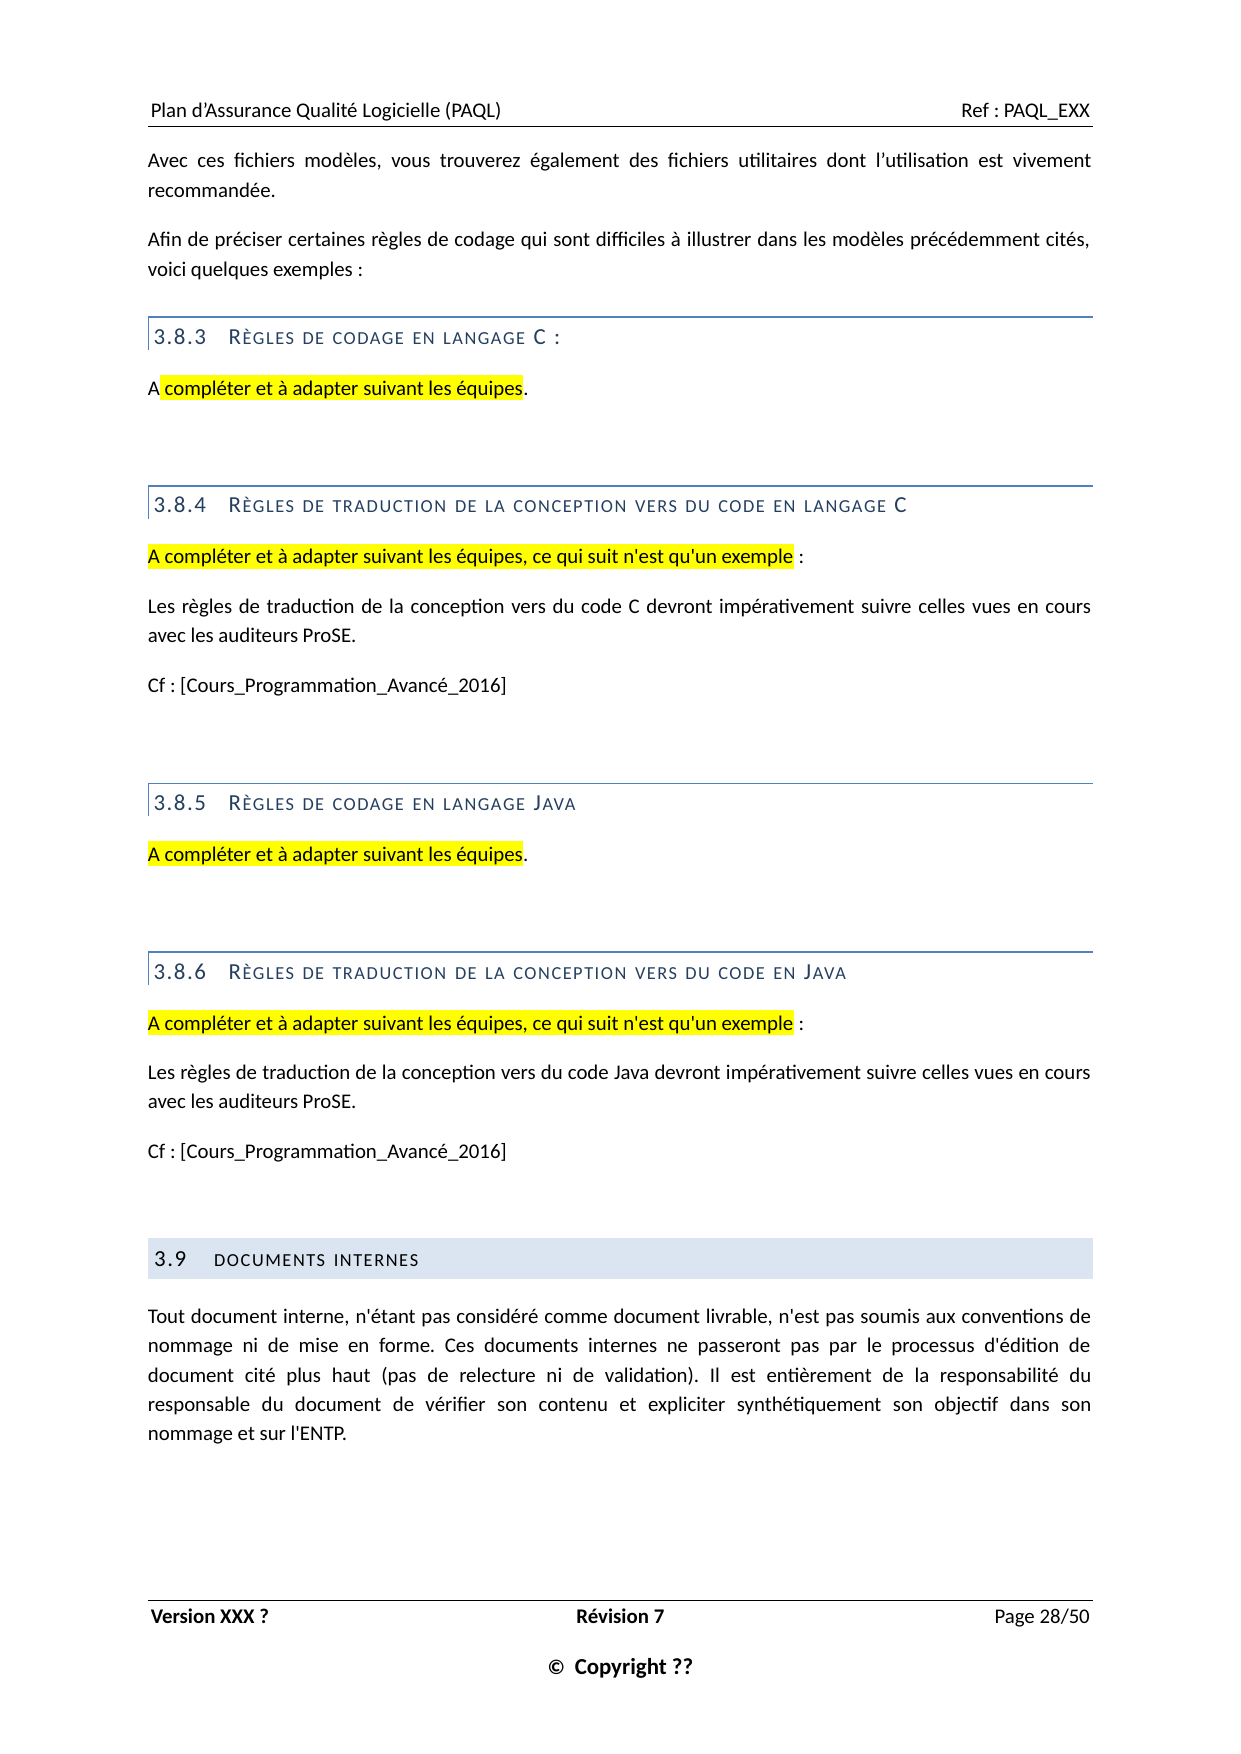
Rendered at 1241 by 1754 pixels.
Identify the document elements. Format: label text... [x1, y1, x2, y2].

subtitle Règles de traduction de la conception vers du code en langage C [149, 487, 1093, 519]
text A compléter et à adapter suivant les équipes, ce qui suit n'est qu'un exemple : [148, 543, 1093, 569]
text Les règles de traduction de la conception vers du code Java devront impérativement suivre celles vues en cours avec les auditeurs ProSE. [148, 1059, 1093, 1114]
subtitle Règles de codage en langage Java [149, 784, 1093, 816]
text A compléter et à adapter suivant les équipes. [148, 841, 1093, 866]
text Les règles de traduction de la conception vers du code C devront impérativement suivre celles vues en cours avec les auditeurs ProSE. [148, 593, 1093, 648]
text Afin de préciser certaines règles de codage qui sont difficiles à illustrer dans les modèles précédemment cités, voici quelques exemples : [148, 227, 1093, 281]
text Tout document interne, n'étant pas considéré comme document livrable, n'est pas soumis aux conventions de nommage ni de mise en forme. Ces documents internes ne passeront pas par le processus d'édition de document cité plus haut (pas de relecture ni de validation). Il est entièrement de la responsabilité du responsable du document de vérifier son contenu et expliciter synthétiquement son objectif dans son nommage et sur l'ENTP. [148, 1303, 1093, 1446]
subtitle Règles de codage en langage C : [149, 318, 1093, 350]
subtitle Règles de traduction de la conception vers du code en Java [149, 953, 1093, 985]
text Cf : [Cours_Programmation_Avancé_2016] [148, 672, 1093, 698]
subtitle documents internes [154, 1245, 1086, 1272]
text Cf : [Cours_Programmation_Avancé_2016] [148, 1138, 1093, 1164]
text A compléter et à adapter suivant les équipes. [148, 375, 1093, 400]
text Avec ces fichiers modèles, vous trouverez également des fichiers utilitaires dont l’utilisation est vivement recommandée. [148, 148, 1093, 202]
text A compléter et à adapter suivant les équipes, ce qui suit n'est qu'un exemple : [148, 1010, 1093, 1035]
